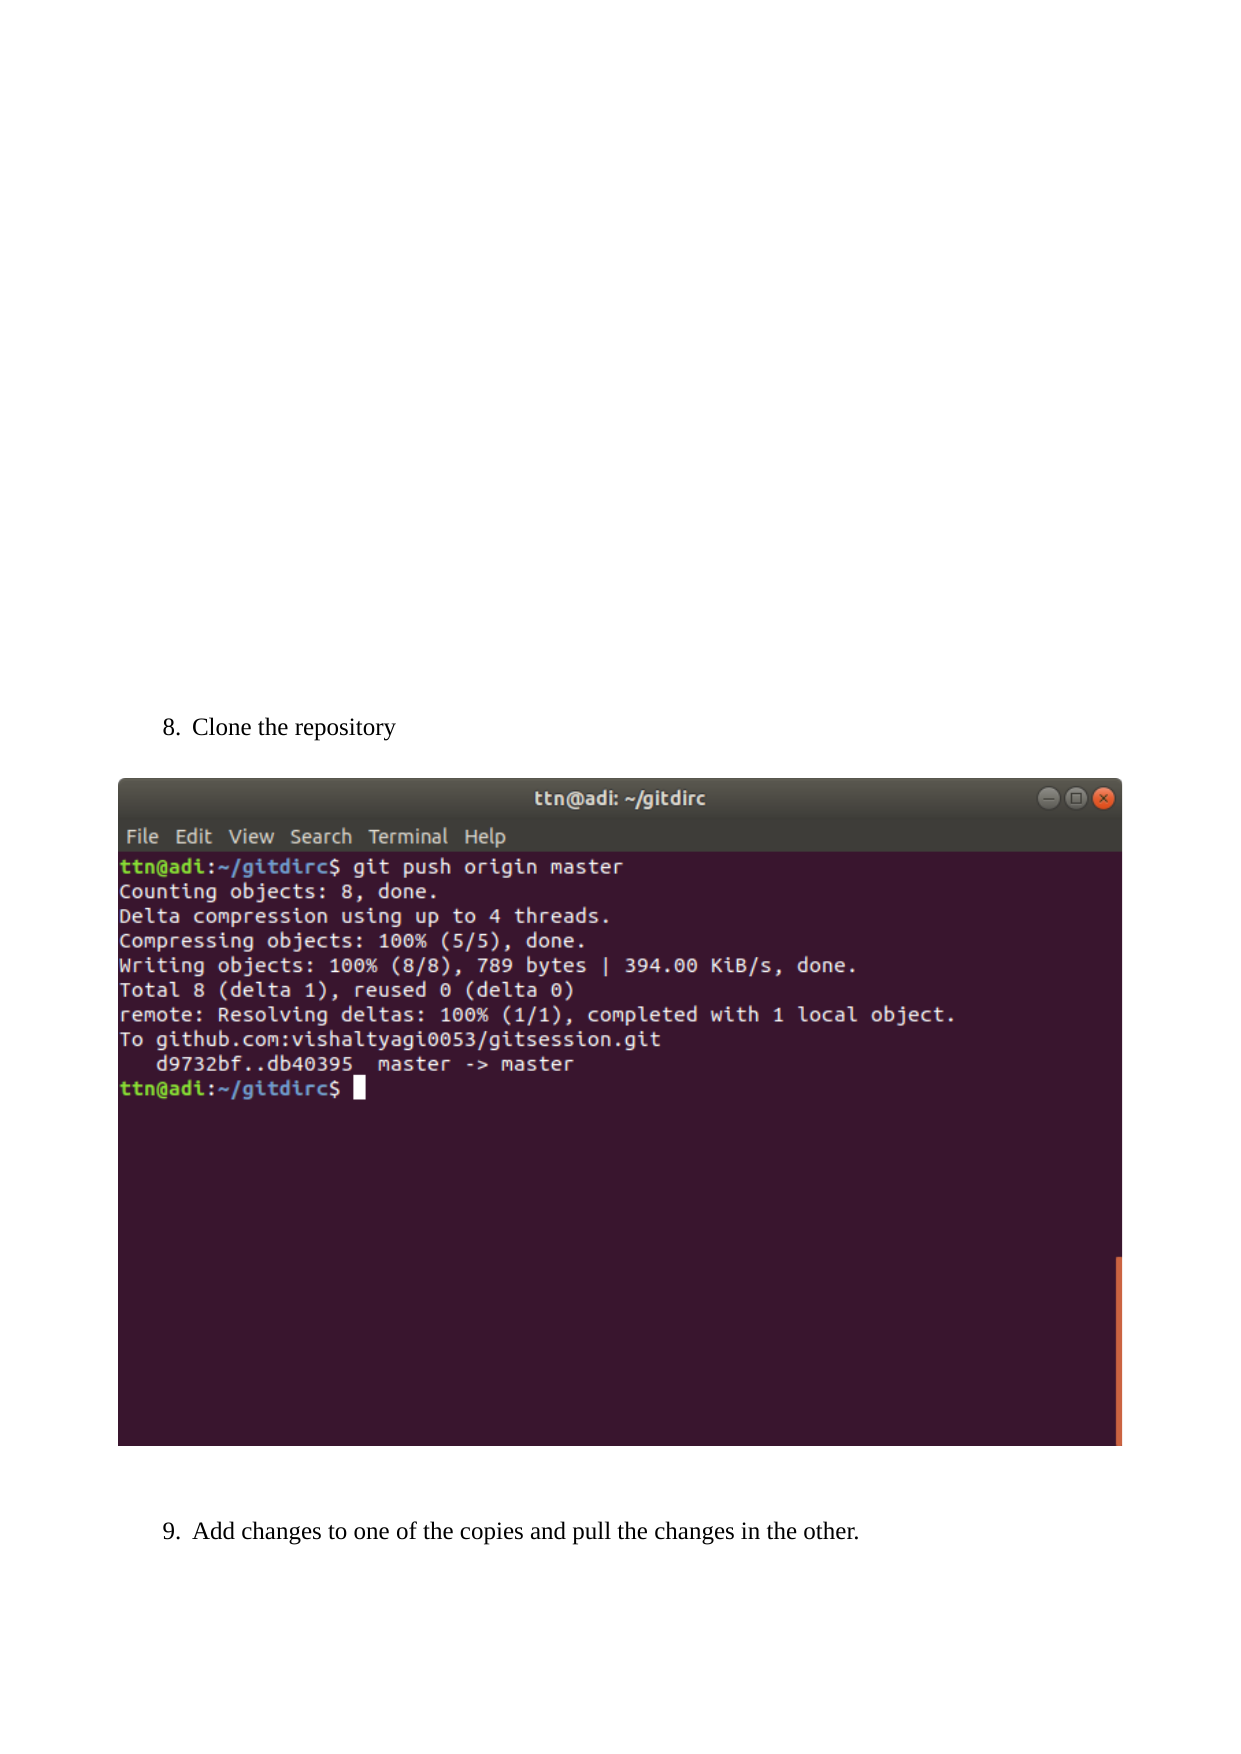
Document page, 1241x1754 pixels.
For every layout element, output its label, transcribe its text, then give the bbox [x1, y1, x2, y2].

list Clone the repository [162, 712, 1122, 741]
picture [118, 778, 1123, 1446]
list Add changes to one of the copies and pull the changes in the other. [162, 1516, 1122, 1545]
